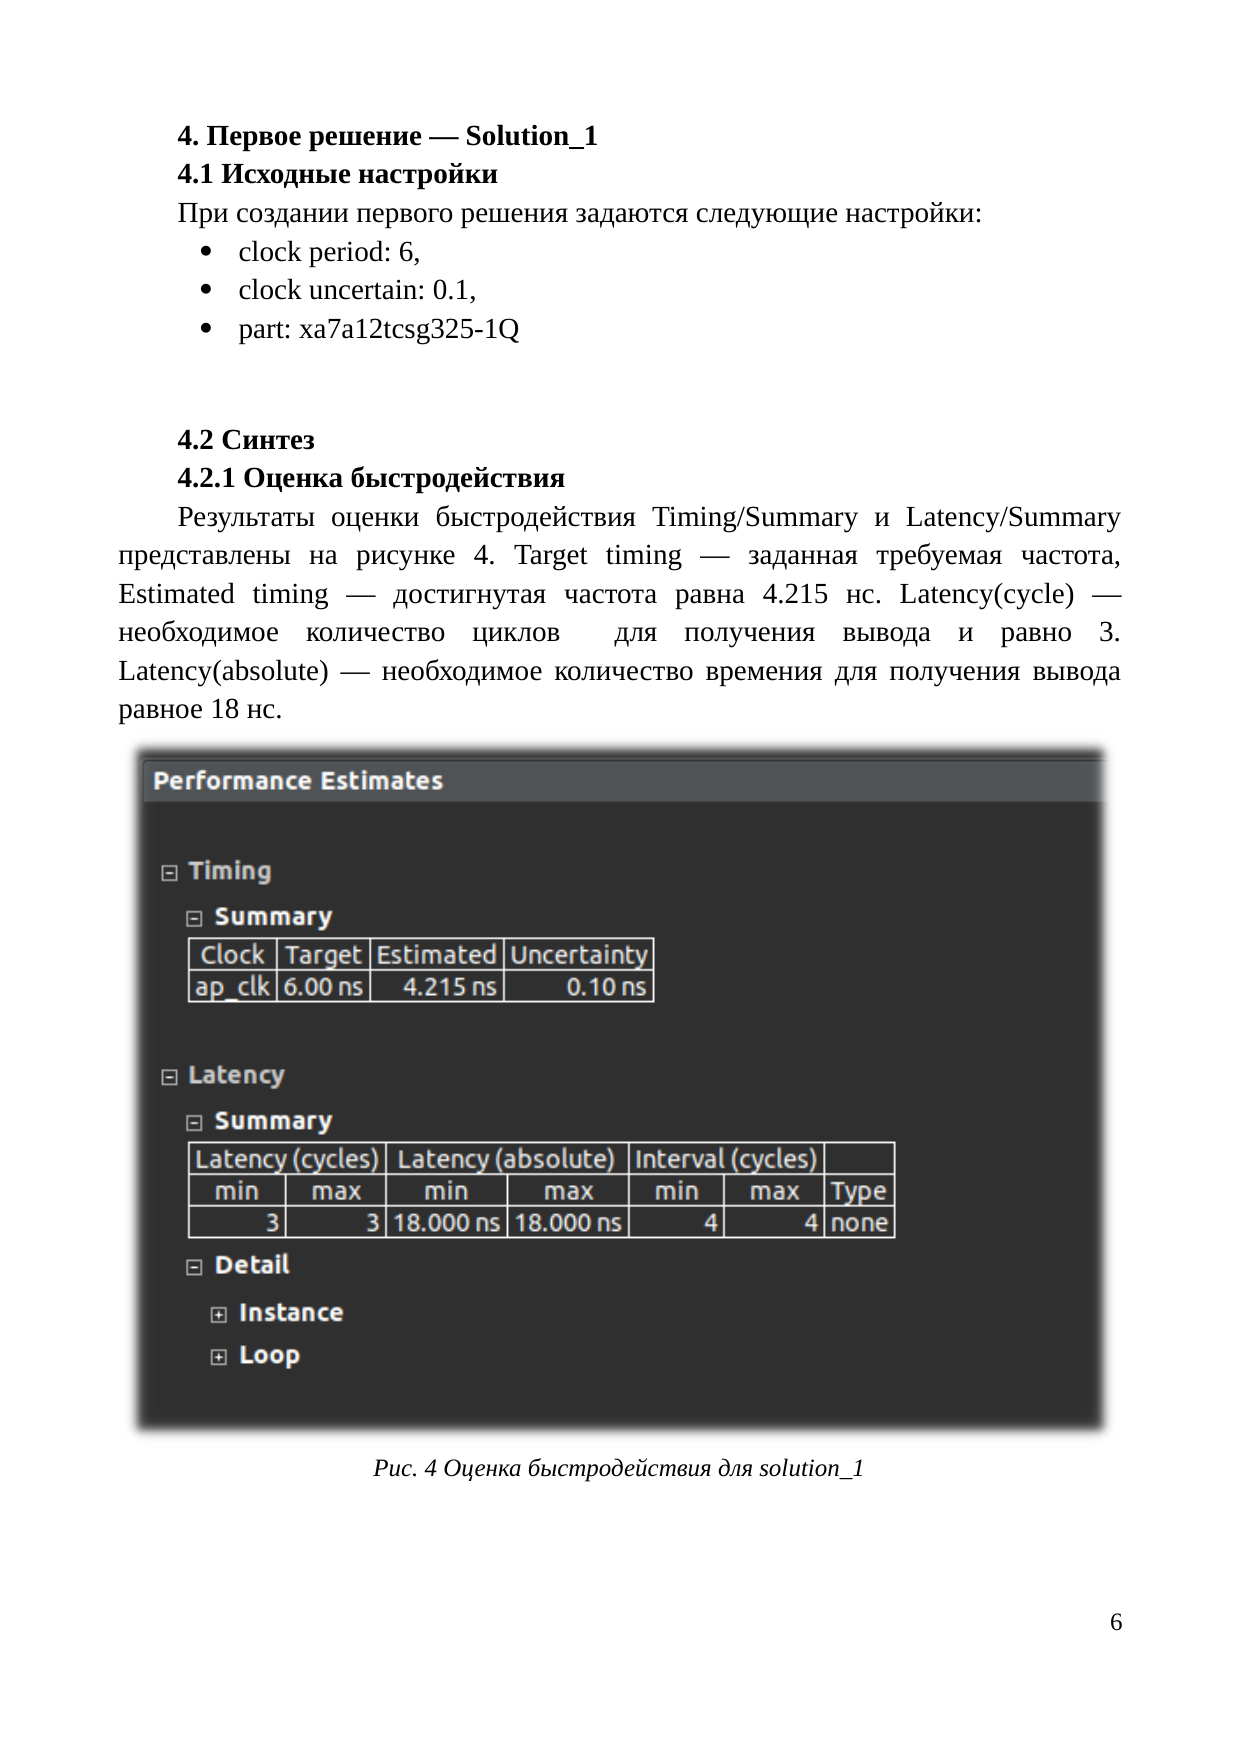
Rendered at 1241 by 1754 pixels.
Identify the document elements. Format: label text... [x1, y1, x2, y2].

text 4.2 Синтез [177, 422, 1122, 455]
text 4. Первое решение — Solution_1 [177, 118, 1122, 152]
text 4.2.1 Оценка быстродействия [177, 460, 1122, 494]
list clock period: 6, [201, 234, 1122, 267]
list part: xa7a12tcsg325-1Q [201, 311, 1122, 345]
list clock uncertain: 0.1, [201, 272, 1122, 306]
picture [118, 730, 1123, 1450]
text 4.1 Исходные настройки [177, 157, 1122, 190]
text При создании первого решения задаются следующие настройки: [177, 195, 1122, 229]
text Рис. 4 Оценка быстродействия для solution_1 [118, 1450, 1122, 1482]
text Результаты оценки быстродействия Timing/Summary и Latency/Summary представлены на рисунке 4. Target timing — заданная требуемая частота, Estimated timing — достигнутая частота равна 4.215 нс. Latency(cycle) — необходимое количество циклов для получения вывода и равно 3. Latency(absolute) — необходимое количество времения для получения вывода равное 18 нс. [118, 499, 1122, 725]
